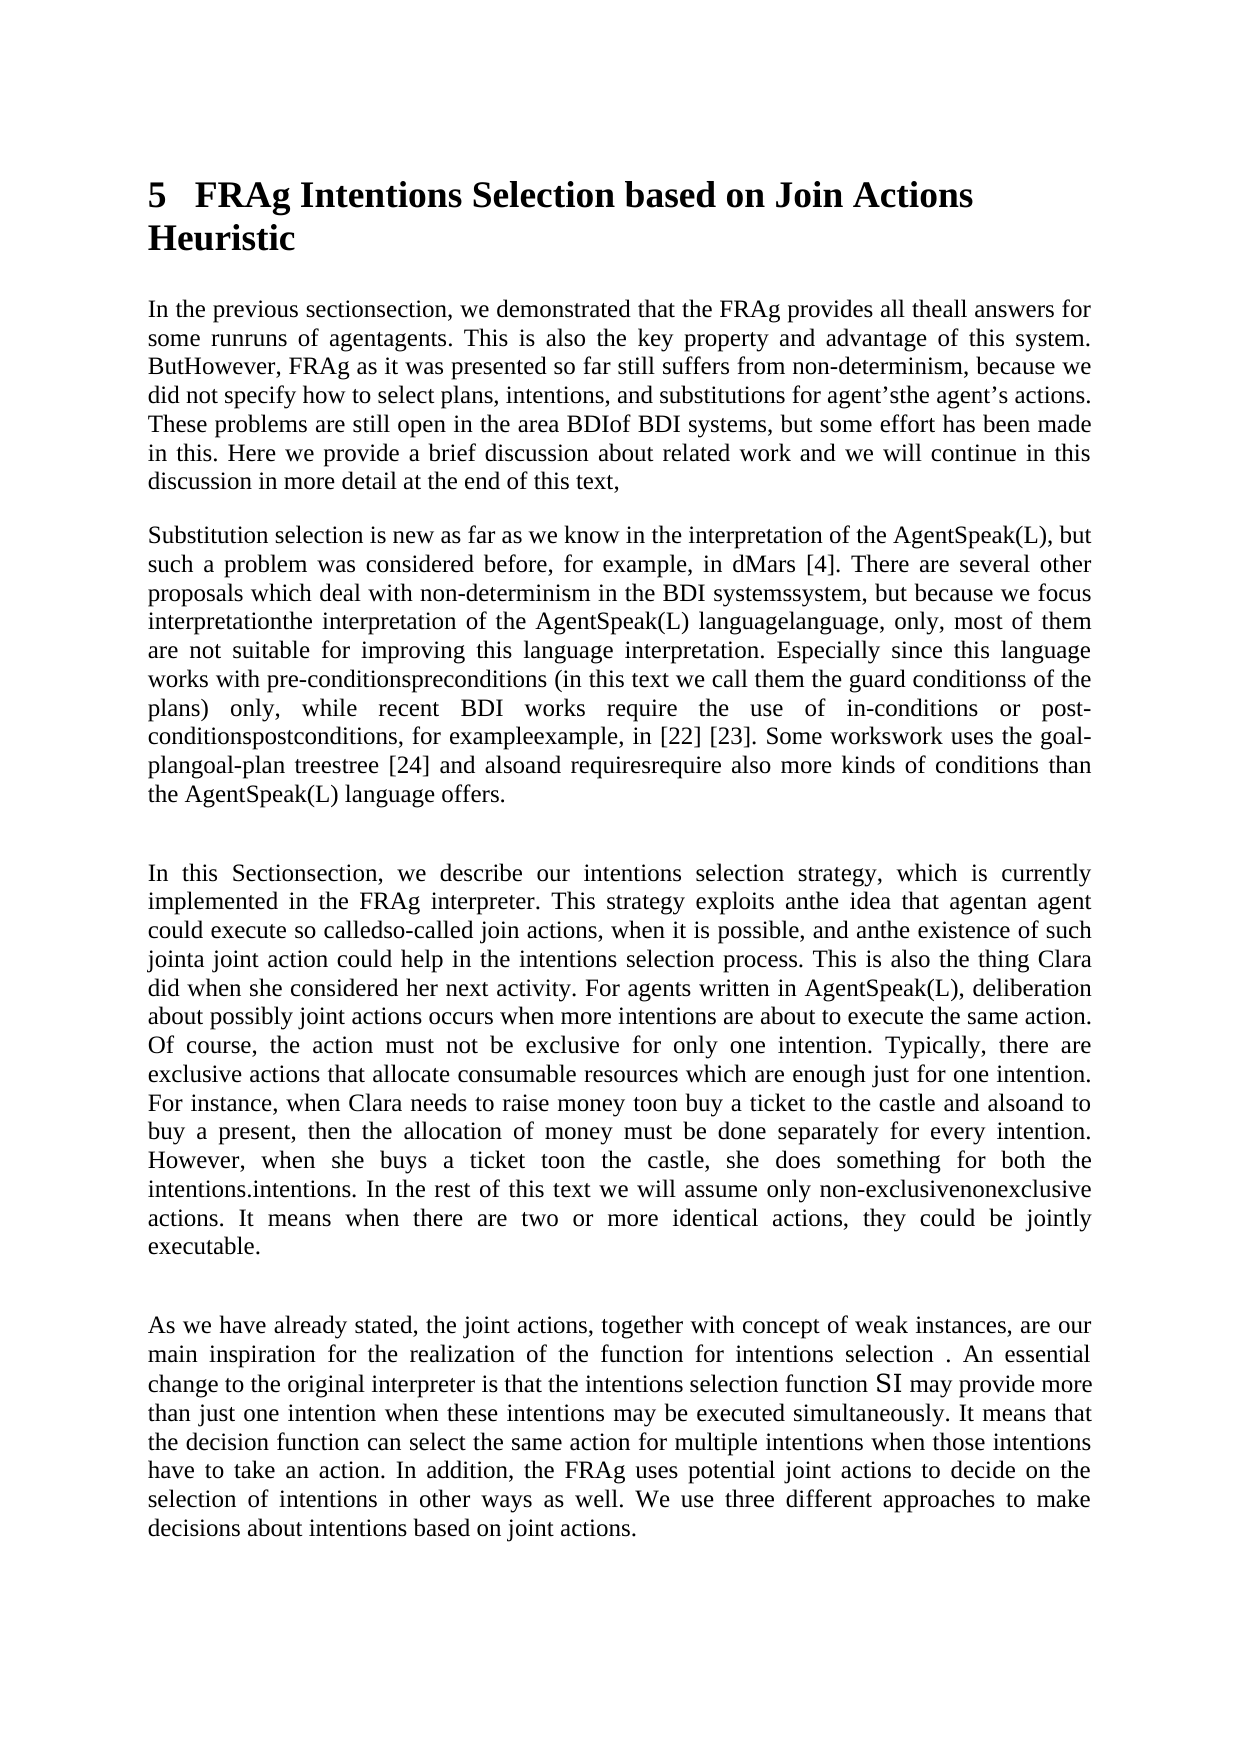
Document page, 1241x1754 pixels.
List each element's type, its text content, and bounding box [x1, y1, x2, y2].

text In this Sectionsection, we describe our intentions selection strategy, which is currently implemented in the FRAg interpreter. This strategy exploits anthe idea that agentan agent could execute so calledso-called join actions, when it is possible, and anthe existence of such jointa joint action could help in the intentions selection process. This is also the thing Clara did when she considered her next activity. For agents written in AgentSpeak(L), deliberation about possibly joint actions occurs when more intentions are about to execute the same action. Of course, the action must not be exclusive for only one intention. Typically, there are exclusive actions that allocate consumable resources which are enough just for one intention. For instance, when Clara needs to raise money toon buy a ticket to the castle and alsoand to buy a present, then the allocation of money must be done separately for every intention. However, when she buys a ticket toon the castle, she does something for both the intentions.intentions. In the rest of this text we will assume only non-exclusivenonexclusive actions. It means when there are two or more identical actions, they could be jointly executable. [148, 858, 1093, 1260]
text As we have already stated, the joint actions, together with concept of weak instances, are our main inspiration for the realization of the function for intentions selection . An essential change to the original interpreter is that the intentions selection function SΙ may provide more than just one intention when these intentions may be executed simultaneously. It means that the decision function can select the same action for multiple intentions when those intentions have to take an action. In addition, the FRAg uses potential joint actions to decide on the selection of intentions in other ways as well. We use three different approaches to make decisions about intentions based on joint actions. [148, 1310, 1093, 1542]
subtitle 5 FRAg Intentions Selection based on Join Actions Heuristic [148, 173, 1093, 259]
text Substitution selection is new as far as we know in the interpretation of the AgentSpeak(L), but such a problem was considered before, for example, in dMars [4]. There are several other proposals which deal with non-determinism in the BDI systemssystem, but because we focus interpretationthe interpretation of the AgentSpeak(L) languagelanguage, only, most of them are not suitable for improving this language interpretation. Especially since this language works with pre-conditionspreconditions (in this text we call them the guard conditionss of the plans) only, while recent BDI works require the use of in-conditions or post-conditionspostconditions, for exampleexample, in [22] [23]. Some workswork uses the goal-plangoal-plan treestree [24] and alsoand requiresrequire also more kinds of conditions than the AgentSpeak(L) language offers. [148, 520, 1093, 808]
text In the previous sectionsection, we demonstrated that the FRAg provides all theall answers for some runruns of agentagents. This is also the key property and advantage of this system. ButHowever, FRAg as it was presented so far still suffers from non-determinism, because we did not specify how to select plans, intentions, and substitutions for agent’sthe agent’s actions. These problems are still open in the area BDIof BDI systems, but some effort has been made in this. Here we provide a brief discussion about related work and we will continue in this discussion in more detail at the end of this text, [148, 294, 1093, 495]
